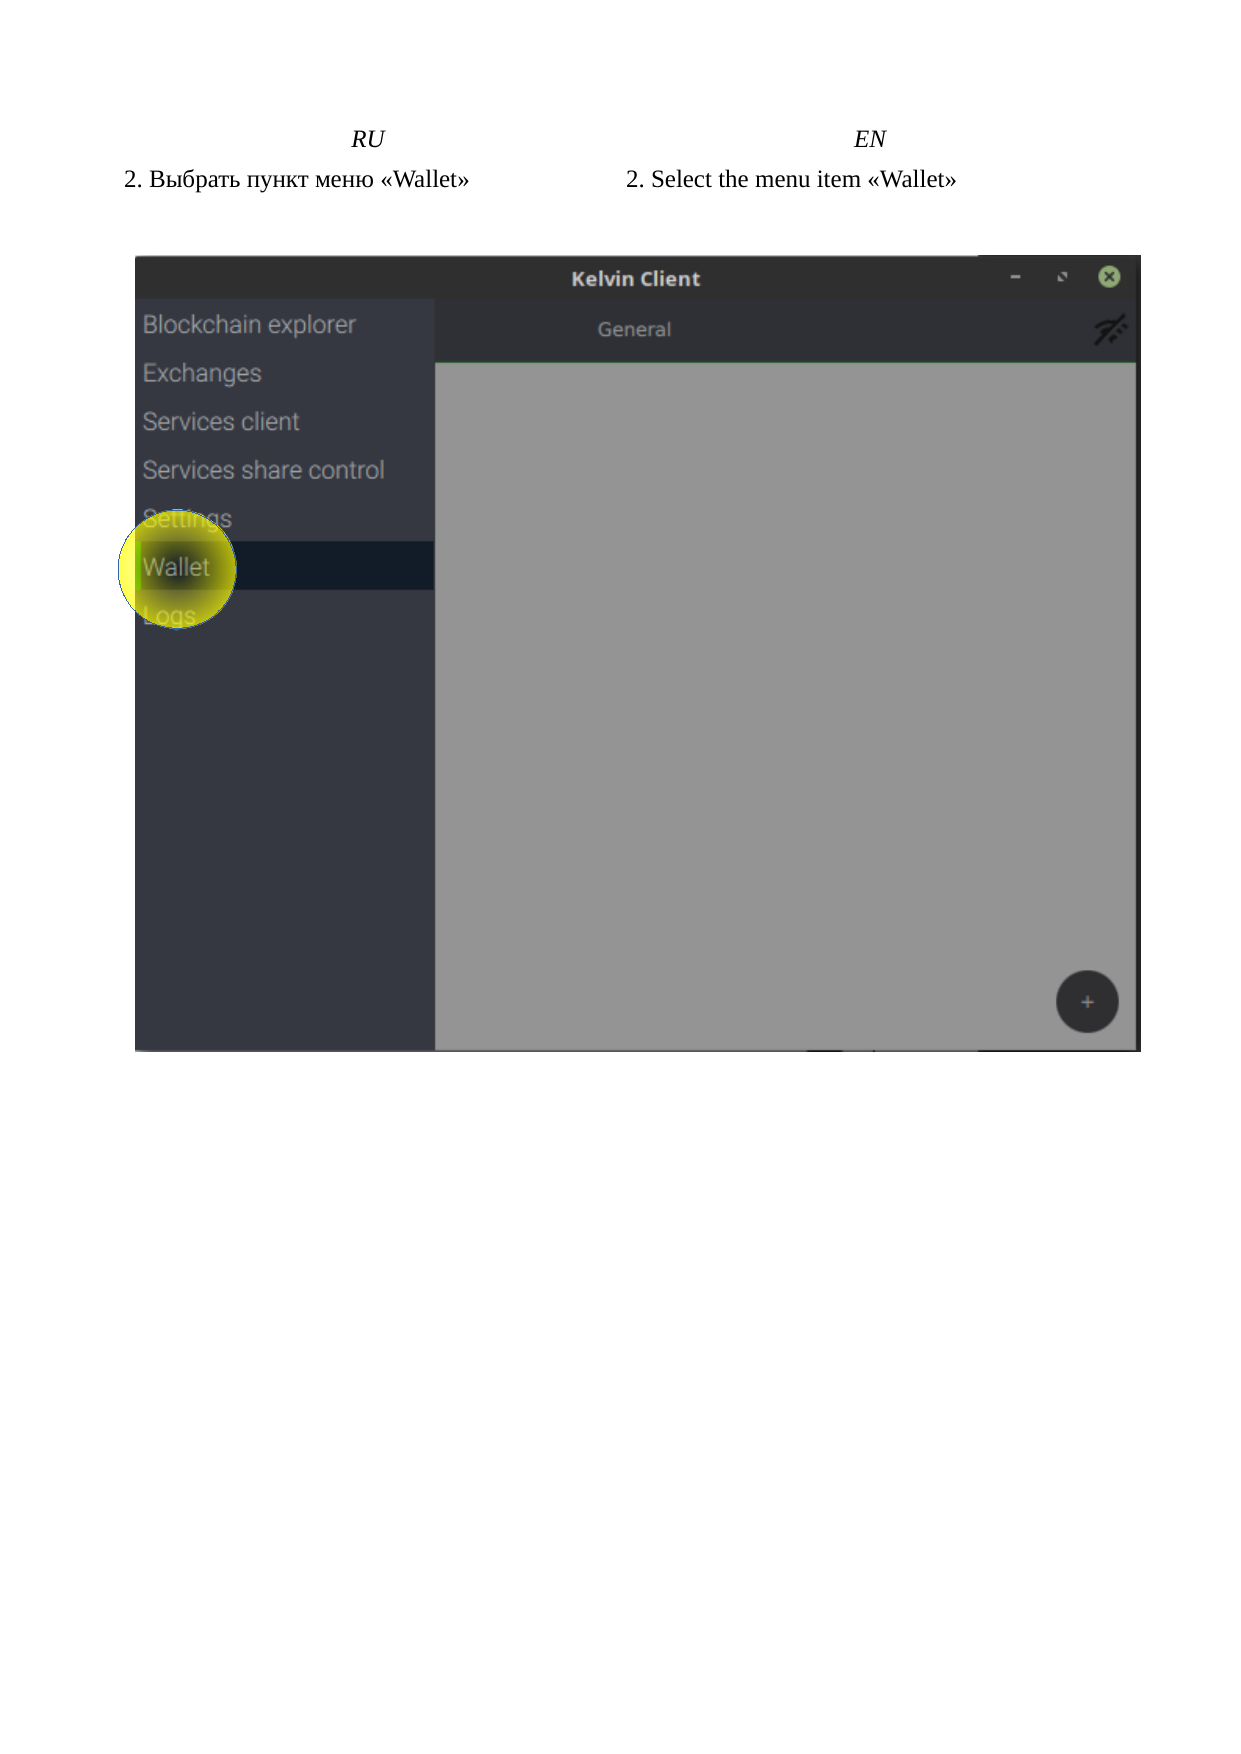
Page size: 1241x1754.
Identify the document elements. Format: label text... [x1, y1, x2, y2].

table_cell 2. Выбрать пункт меню «Wallet» [118, 158, 620, 198]
table_cell 2. Select the menu item «Wallet» [620, 158, 1122, 198]
table_header RU [118, 118, 620, 158]
picture [135, 255, 1141, 1052]
table_header EN [620, 118, 1122, 158]
picture [172, 563, 184, 575]
